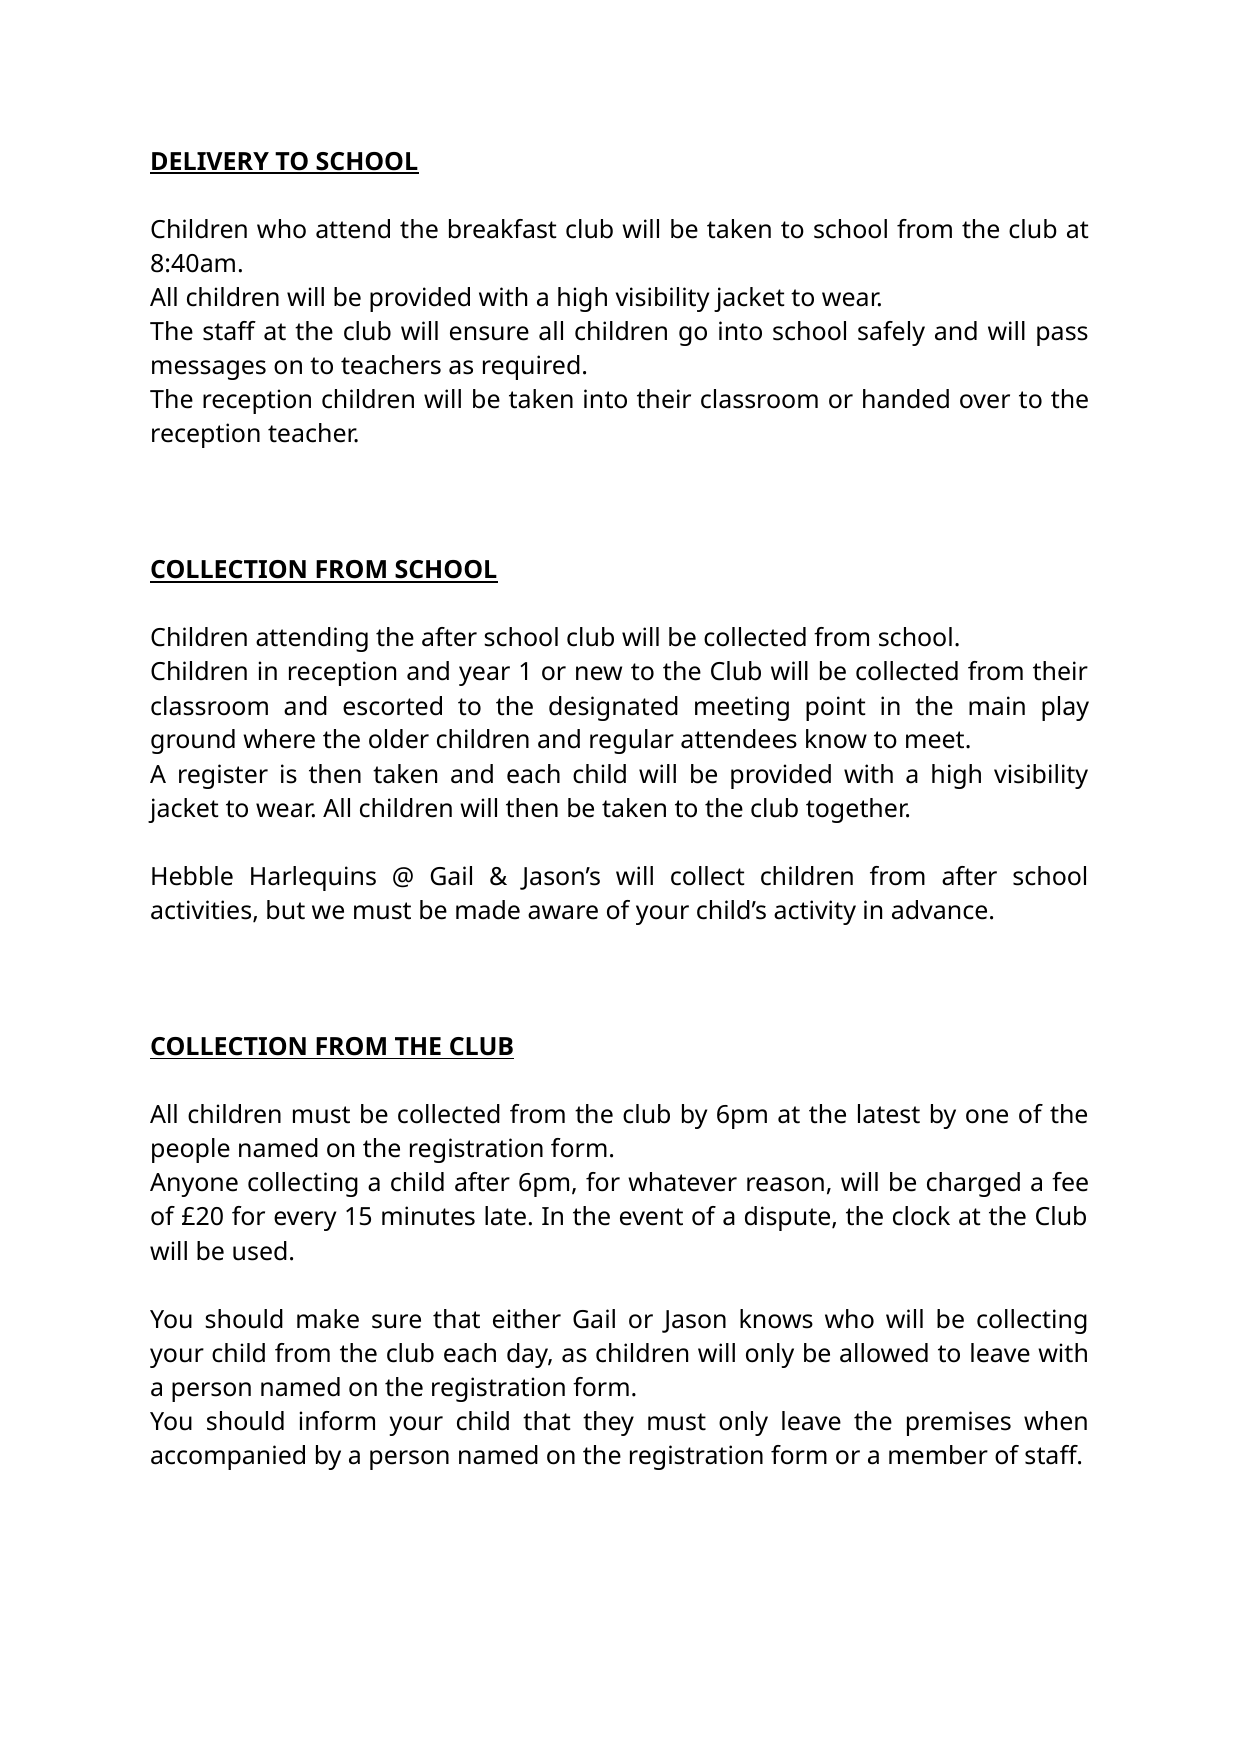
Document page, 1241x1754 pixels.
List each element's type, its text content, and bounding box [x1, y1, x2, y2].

text A register is then taken and each child will be provided with a high visibility jacket to wear. All children will then be taken to the club together. [150, 756, 1090, 824]
text DELIVERY TO SCHOOL [150, 143, 1090, 177]
text Children attending the after school club will be collected from school. [150, 620, 1090, 654]
text You should make sure that either Gail or Jason knows who will be collecting your child from the club each day, as children will only be allowed to leave with a person named on the registration form. [150, 1301, 1090, 1403]
text You should inform your child that they must only leave the premises when accompanied by a person named on the registration form or a member of staff. [150, 1403, 1090, 1472]
text All children will be provided with a high visibility jacket to wear. [150, 279, 1090, 313]
text All children must be collected from the club by 6pm at the latest by one of the people named on the registration form. [150, 1097, 1090, 1165]
text The reception children will be taken into their classroom or handed over to the reception teacher. [150, 382, 1090, 450]
text Children in reception and year 1 or new to the Club will be collected from their classroom and escorted to the designated meeting point in the main play ground where the older children and regular attendees know to meet. [150, 654, 1090, 756]
text Anyone collecting a child after 6pm, for whatever reason, will be charged a fee of £20 for every 15 minutes late. In the event of a dispute, the clock at the Club will be used. [150, 1165, 1090, 1267]
text COLLECTION FROM THE CLUB [150, 1029, 1090, 1063]
text Hebble Harlequins @ Gail & Jason’s will collect children from after school activities, but we must be made aware of your child’s activity in advance. [150, 858, 1090, 927]
text The staff at the club will ensure all children go into school safely and will pass messages on to teachers as required. [150, 313, 1090, 382]
text Children who attend the breakfast club will be taken to school from the club at 8:40am. [150, 211, 1090, 279]
text COLLECTION FROM SCHOOL [150, 552, 1090, 586]
